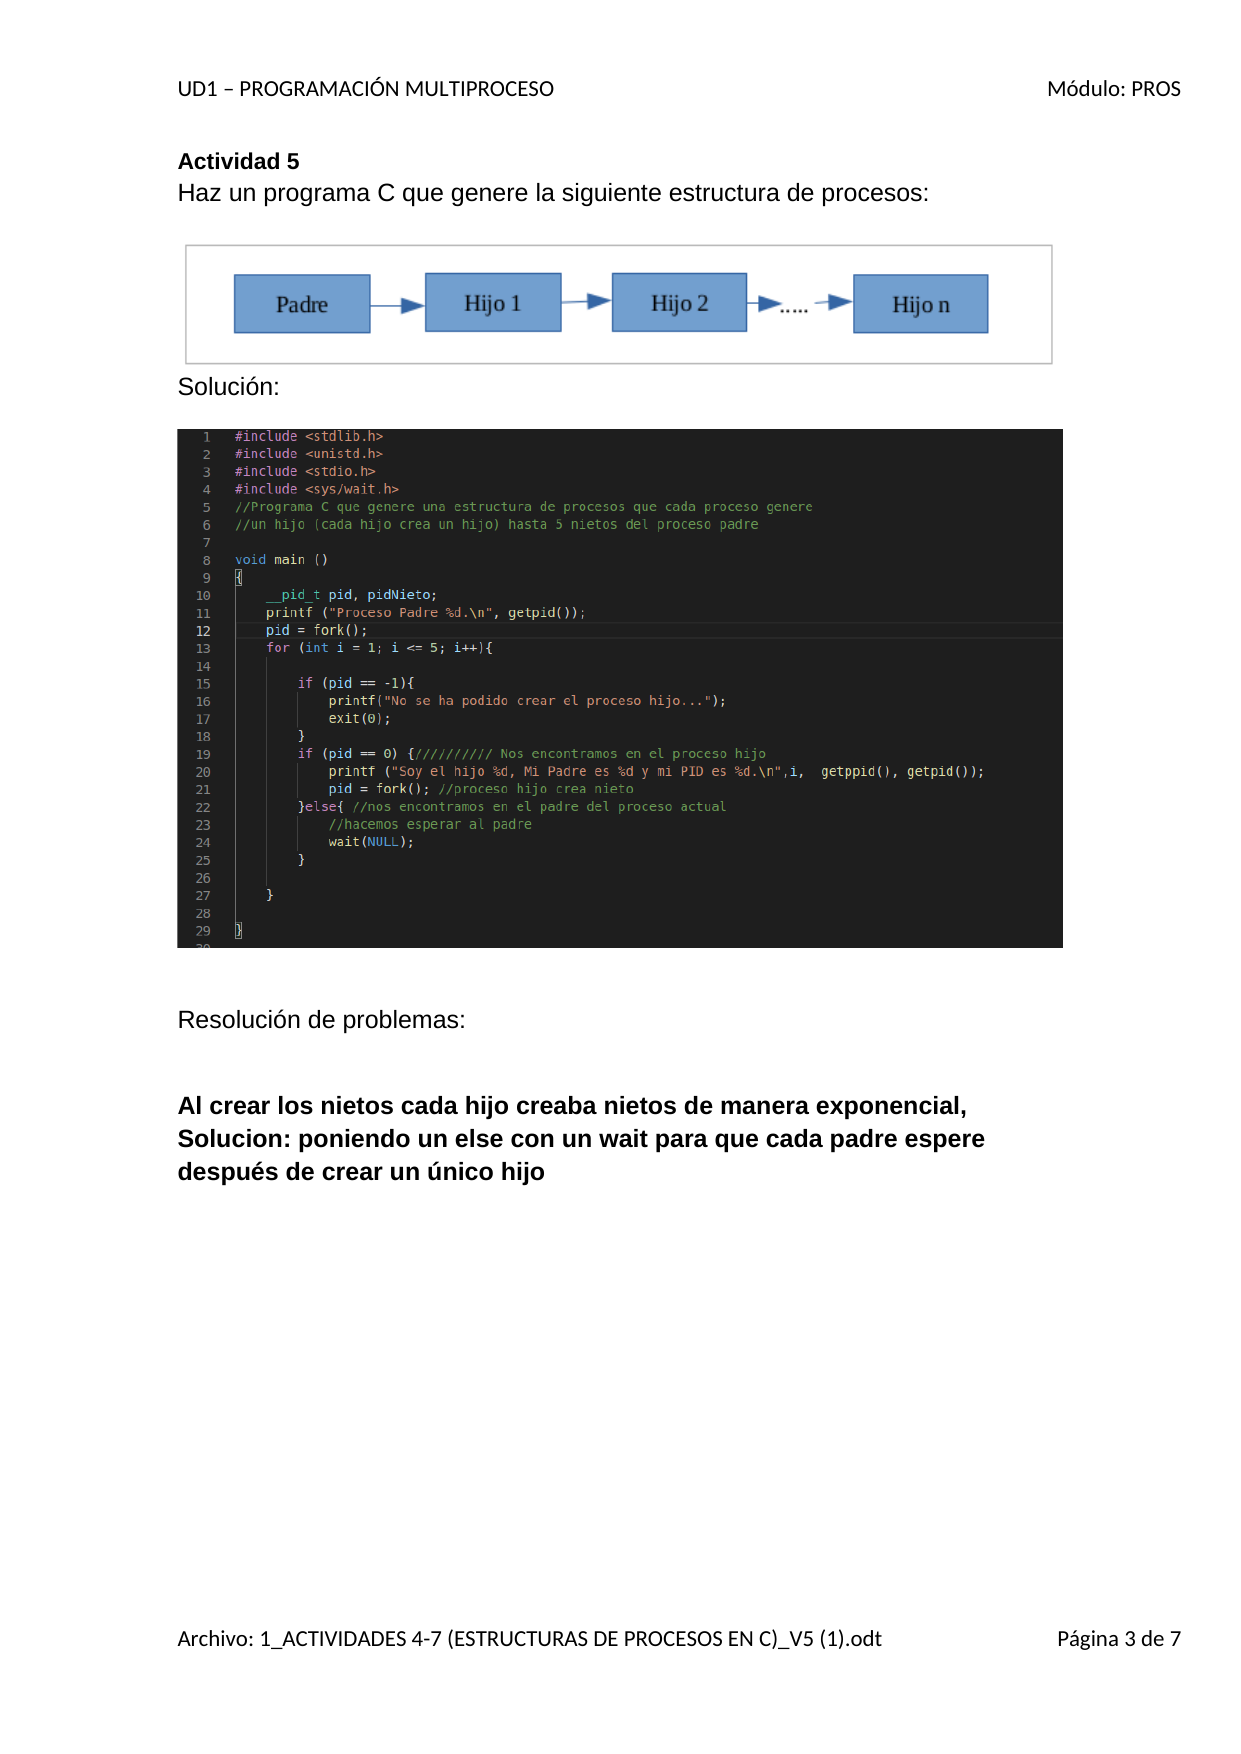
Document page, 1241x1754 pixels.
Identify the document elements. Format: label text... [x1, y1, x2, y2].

text Solución: [177, 373, 1063, 401]
text Resolución de problemas: [177, 1005, 1063, 1033]
picture [177, 235, 1063, 373]
picture [177, 429, 1063, 948]
text Al crear los nietos cada hijo creaba nietos de manera exponencial, Solucion: poniendo un else con un wait para que cada padre espere después de crear un único hijo [177, 1091, 1063, 1186]
text Haz un programa C que genere la siguiente estructura de procesos: [177, 178, 1063, 207]
text Actividad 5 [177, 148, 1063, 174]
